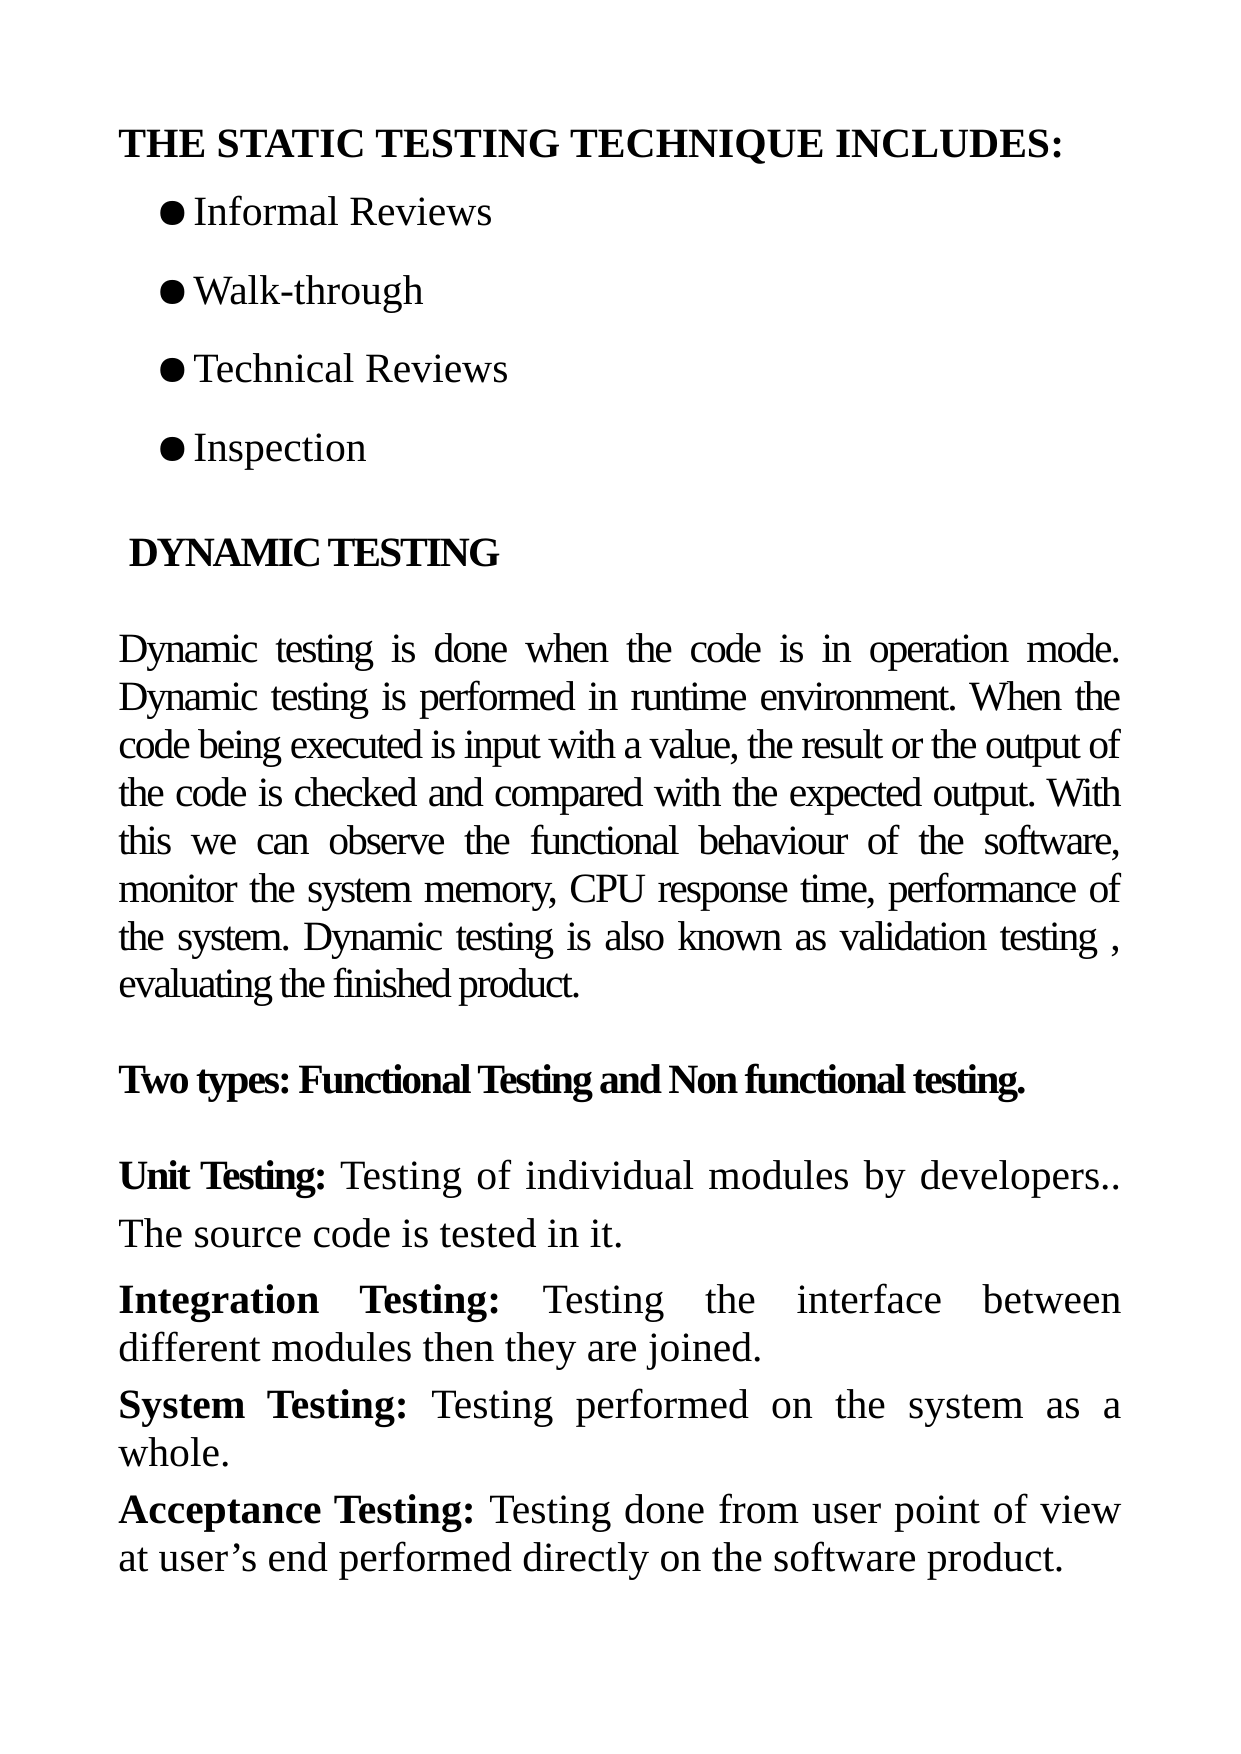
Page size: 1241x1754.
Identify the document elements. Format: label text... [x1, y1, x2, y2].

title Inspection [156, 422, 1122, 470]
title Walk-through [156, 265, 1122, 313]
title Unit Testing: Testing of individual modules by developers.. The source code is tested in it. [118, 1151, 1122, 1256]
title Acceptance Testing: Testing done from user point of view at user’s end performed directly on the software product. [118, 1485, 1122, 1581]
title DYNAMIC TESTING [118, 528, 1122, 576]
title THE STATIC TESTING TECHNIQUE INCLUDES: [118, 118, 1122, 166]
title Two types: Functional Testing and Non functional testing. [118, 1055, 1122, 1103]
title Technical Reviews [156, 344, 1122, 392]
title System Testing: Testing performed on the system as a whole. [118, 1380, 1122, 1476]
title Integration Testing: Testing the interface between different modules then they are joined. [118, 1275, 1122, 1371]
title Informal Reviews [156, 187, 1122, 235]
title Dynamic testing is done when the code is in operation mode. Dynamic testing is performed in runtime environment. When the code being executed is input with a value, the result or the output of the code is checked and compared with the expected output. With this we can observe the functional behaviour of the software, monitor the system memory, CPU response time, performance of the system. Dynamic testing is also known as validation testing , evaluating the finished product. [118, 623, 1122, 1007]
